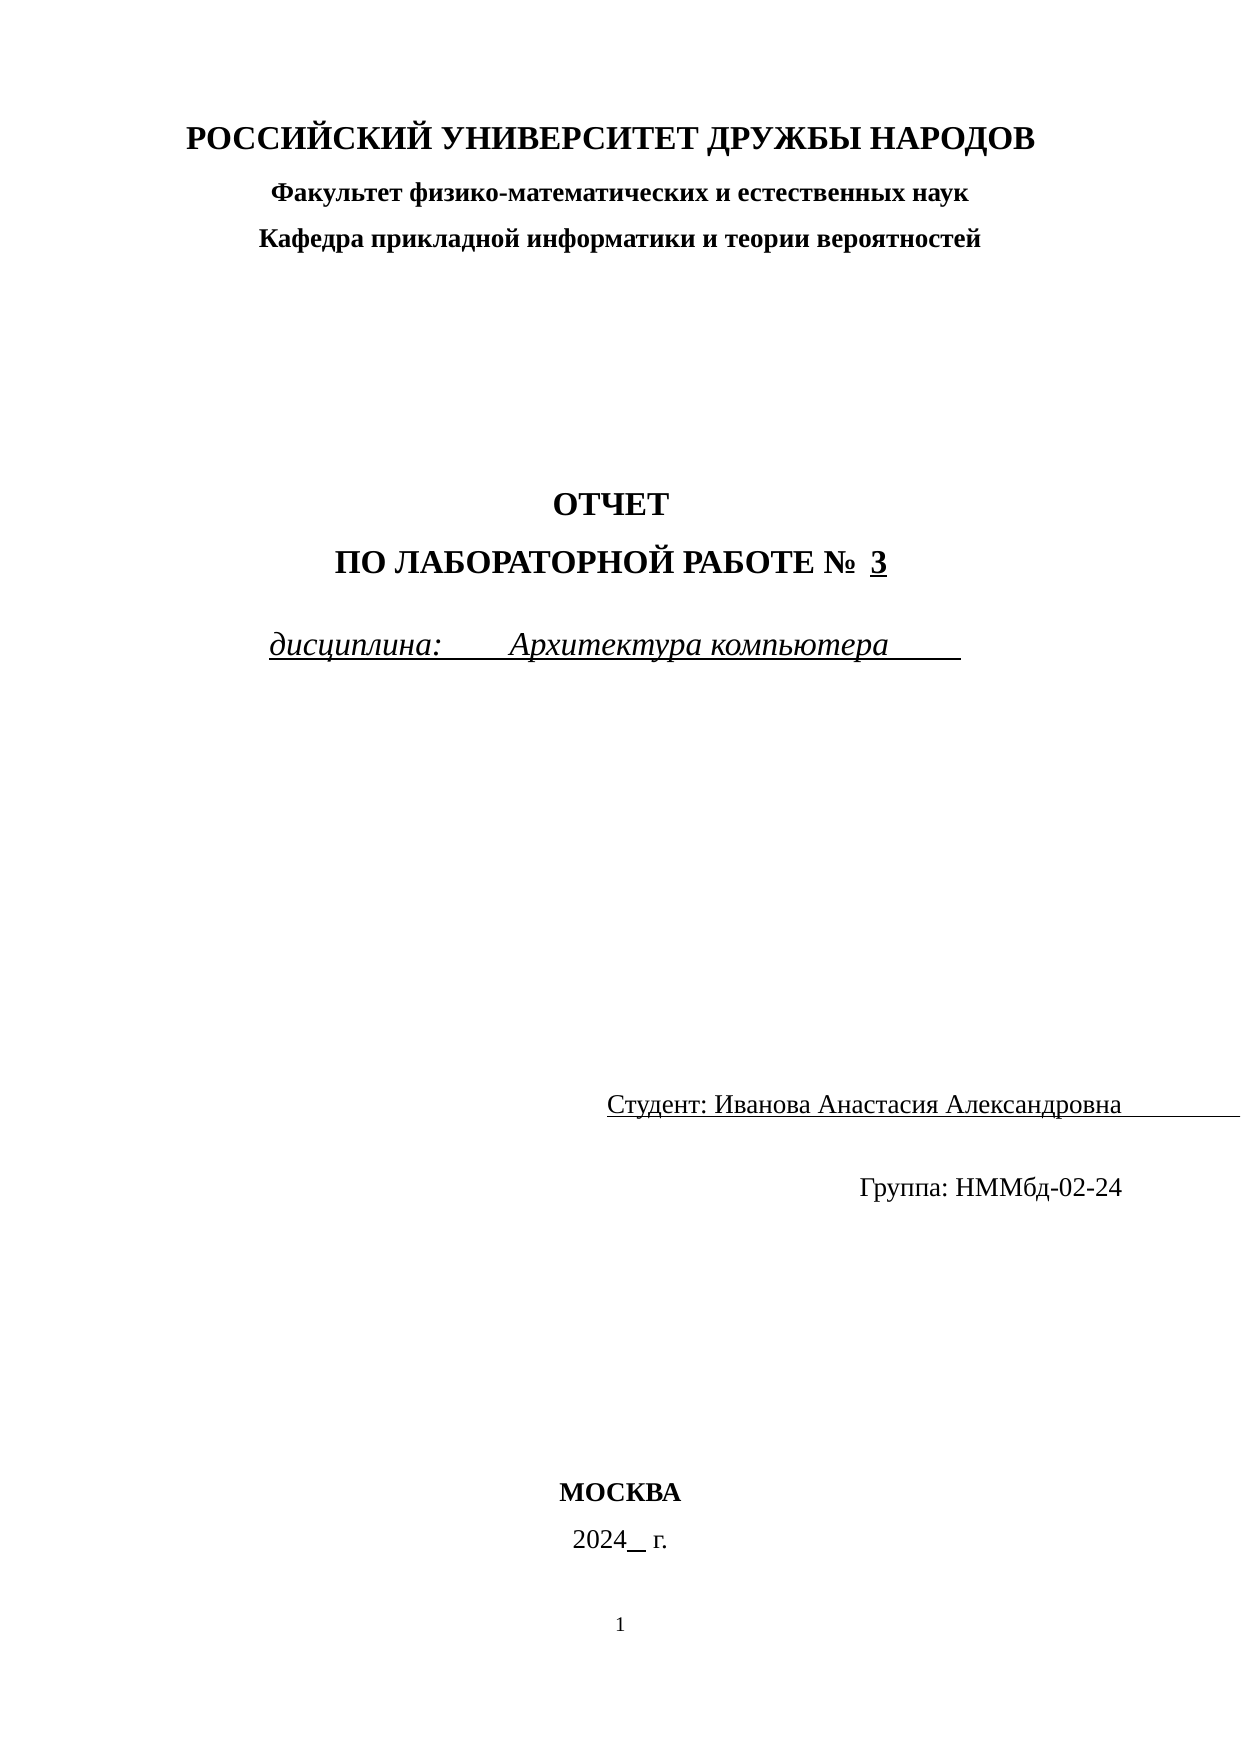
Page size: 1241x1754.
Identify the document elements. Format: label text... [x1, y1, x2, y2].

text РОССИЙСКИЙ УНИВЕРСИТЕТ ДРУЖБЫ НАРОДОВ [99, 118, 1122, 156]
text Факультет физико-математических и естественных наук [118, 176, 1122, 207]
text по лабораторной работе № 3 [99, 542, 1122, 580]
text Студент: Иванова Анастасия Александровна [118, 1088, 1122, 1119]
text 2024 г. [118, 1523, 1122, 1554]
text Группа: НММбд-02-24 [118, 1171, 1122, 1202]
text МОСКВА [118, 1476, 1122, 1508]
text Кафедра прикладной информатики и теории вероятностей [118, 222, 1122, 253]
text дисциплина: Архитектура компьютера [99, 624, 1122, 663]
text ОТЧЕТ [99, 484, 1122, 523]
